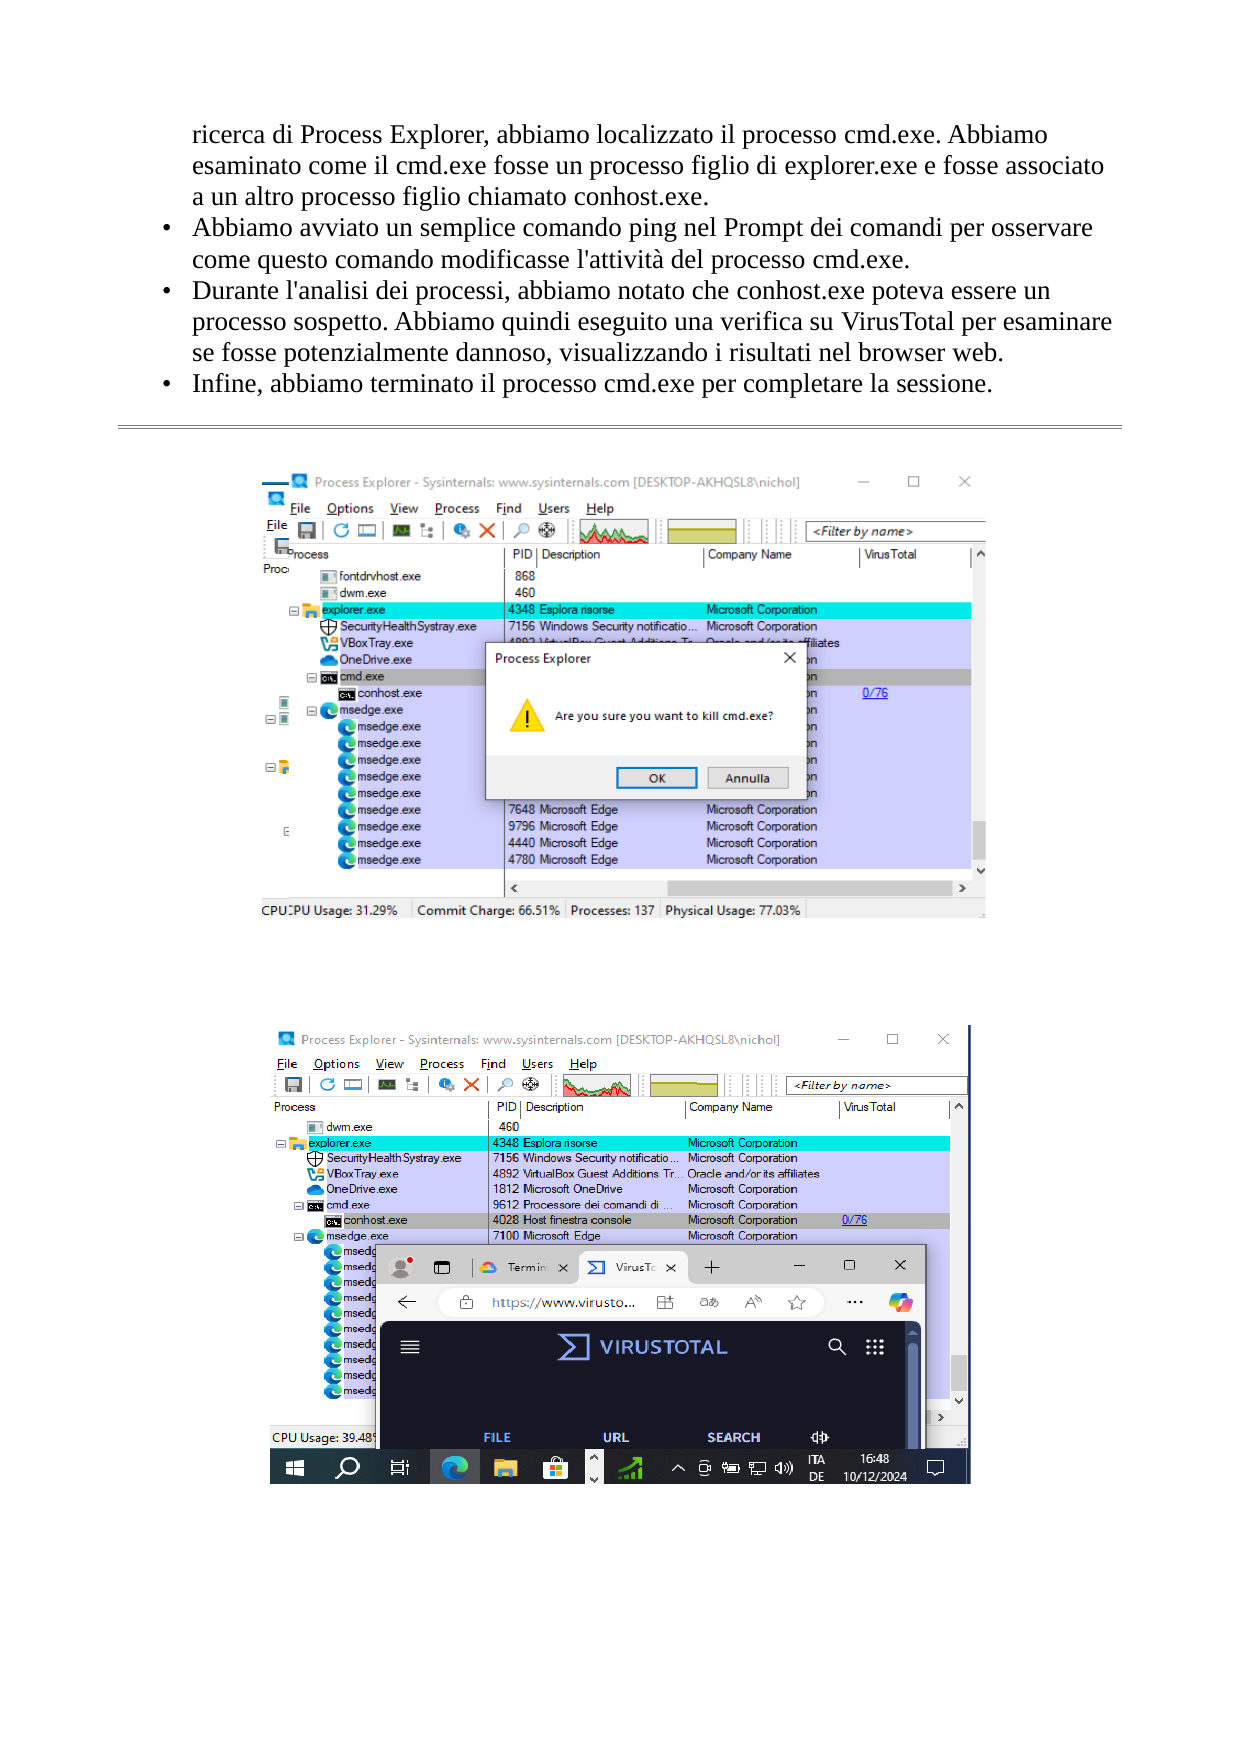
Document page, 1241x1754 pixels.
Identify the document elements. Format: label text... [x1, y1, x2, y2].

list Infine, abbiamo terminato il processo cmd.exe per completare la sessione. [162, 367, 1122, 398]
list Durante l'analisi dei processi, abbiamo notato che conhost.exe poteva essere un processo sospetto. Abbiamo quindi eseguito una verifica su VirusTotal per esaminare se fosse potenzialmente dannoso, visualizzando i risultati nel browser web. [162, 274, 1122, 367]
list ricerca di Process Explorer, abbiamo localizzato il processo cmd.exe. Abbiamo esaminato come il cmd.exe fosse un processo figlio di explorer.exe e fosse associato a un altro processo figlio chiamato conhost.exe. [162, 118, 1122, 212]
picture [262, 470, 986, 918]
picture [270, 1025, 971, 1484]
list Abbiamo avviato un semplice comando ping nel Prompt dei comandi per osservare come questo comando modificasse l'attività del processo cmd.exe. [162, 212, 1122, 274]
